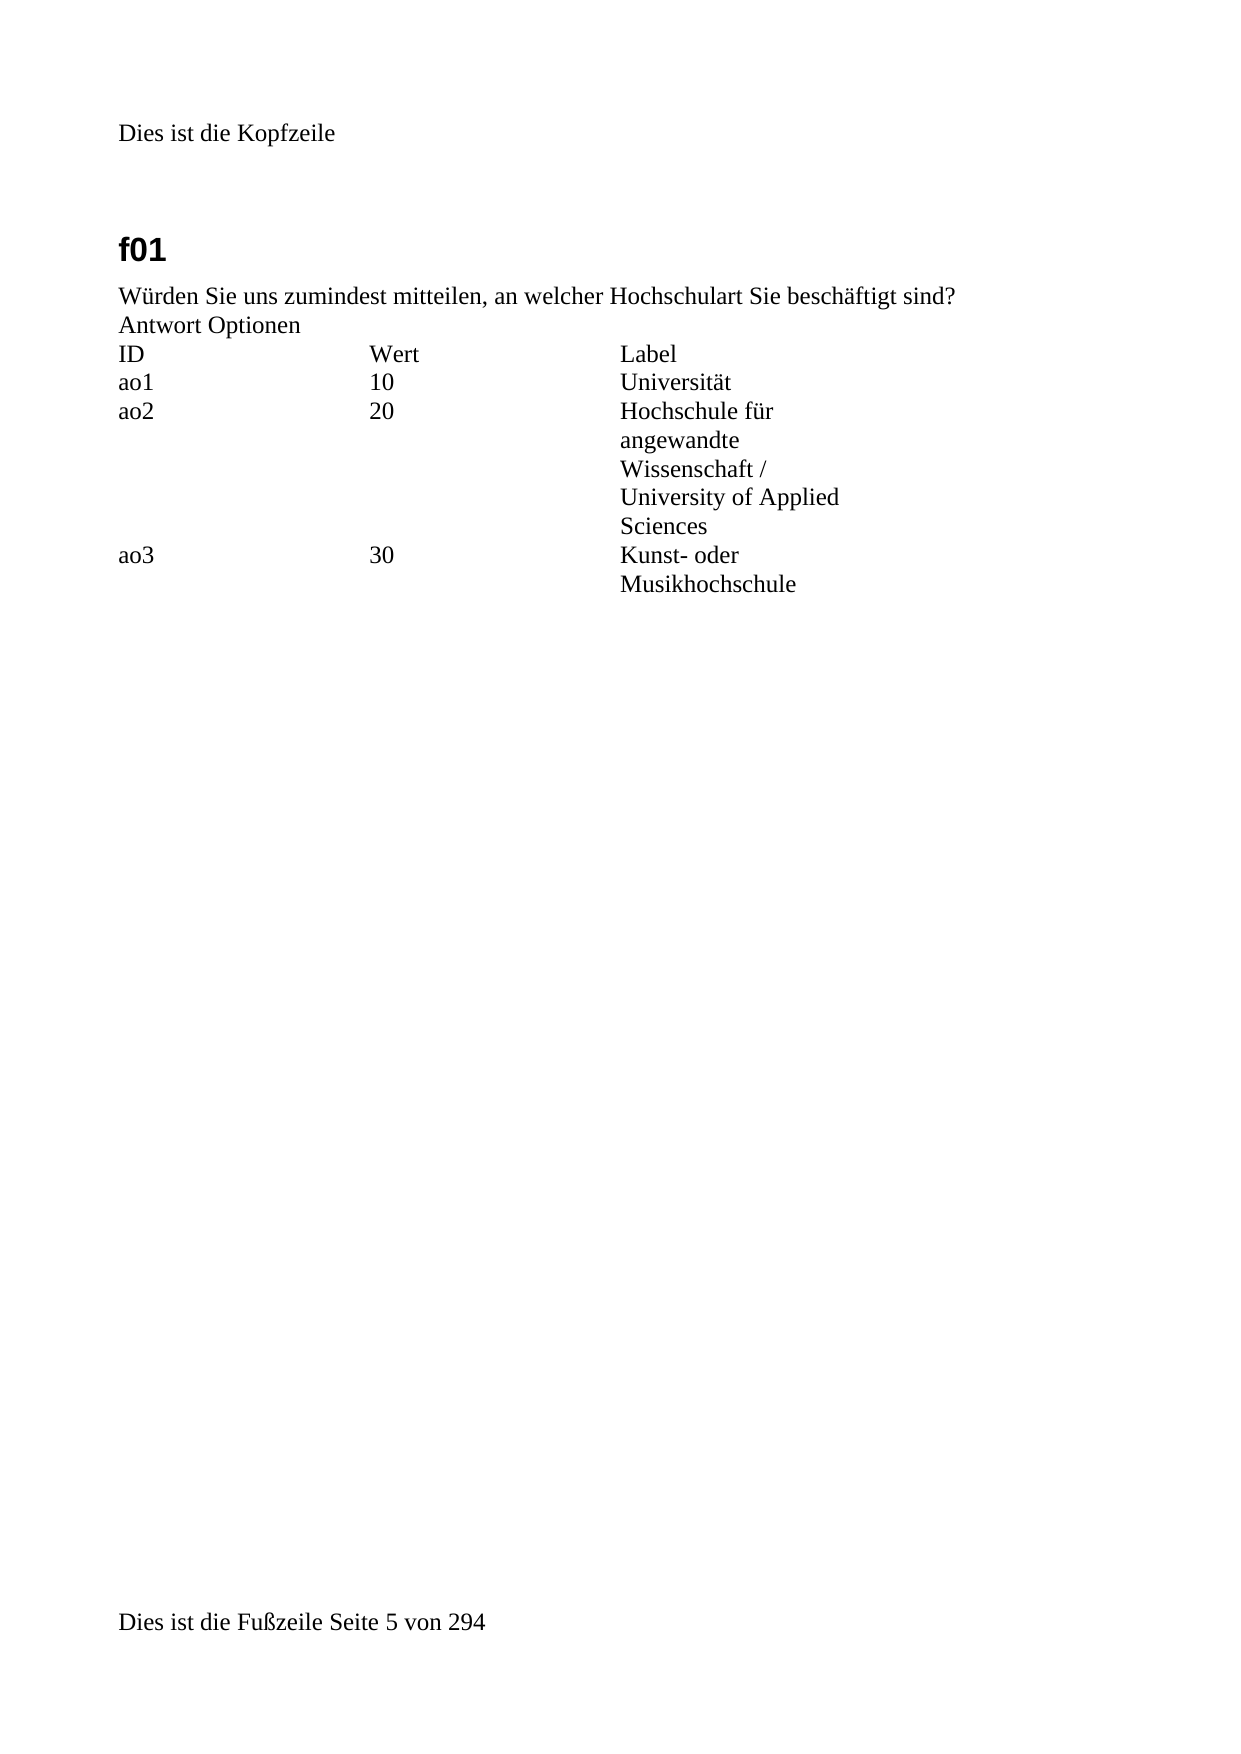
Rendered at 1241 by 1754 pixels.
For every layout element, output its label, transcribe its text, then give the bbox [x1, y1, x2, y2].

table_cell ao3 [118, 540, 369, 597]
table_cell ao2 [118, 396, 369, 540]
subtitle f01 [118, 230, 1122, 269]
table_cell 20 [369, 396, 620, 540]
table_cell Universität [620, 368, 871, 396]
table_cell 10 [369, 368, 620, 396]
table_cell 30 [369, 540, 620, 597]
table_header Wert [369, 339, 620, 367]
table_cell Hochschule für angewandte Wissenschaft / University of Applied Sciences [620, 396, 871, 540]
table_header ID [118, 339, 369, 367]
text Würden Sie uns zumindest mitteilen, an welcher Hochschulart Sie beschäftigt sind? [118, 281, 1122, 310]
table_header Label [620, 339, 871, 367]
text Antwort Optionen [118, 310, 1122, 339]
table_cell ao1 [118, 368, 369, 396]
table_cell Kunst- oder Musikhochschule [620, 540, 871, 597]
